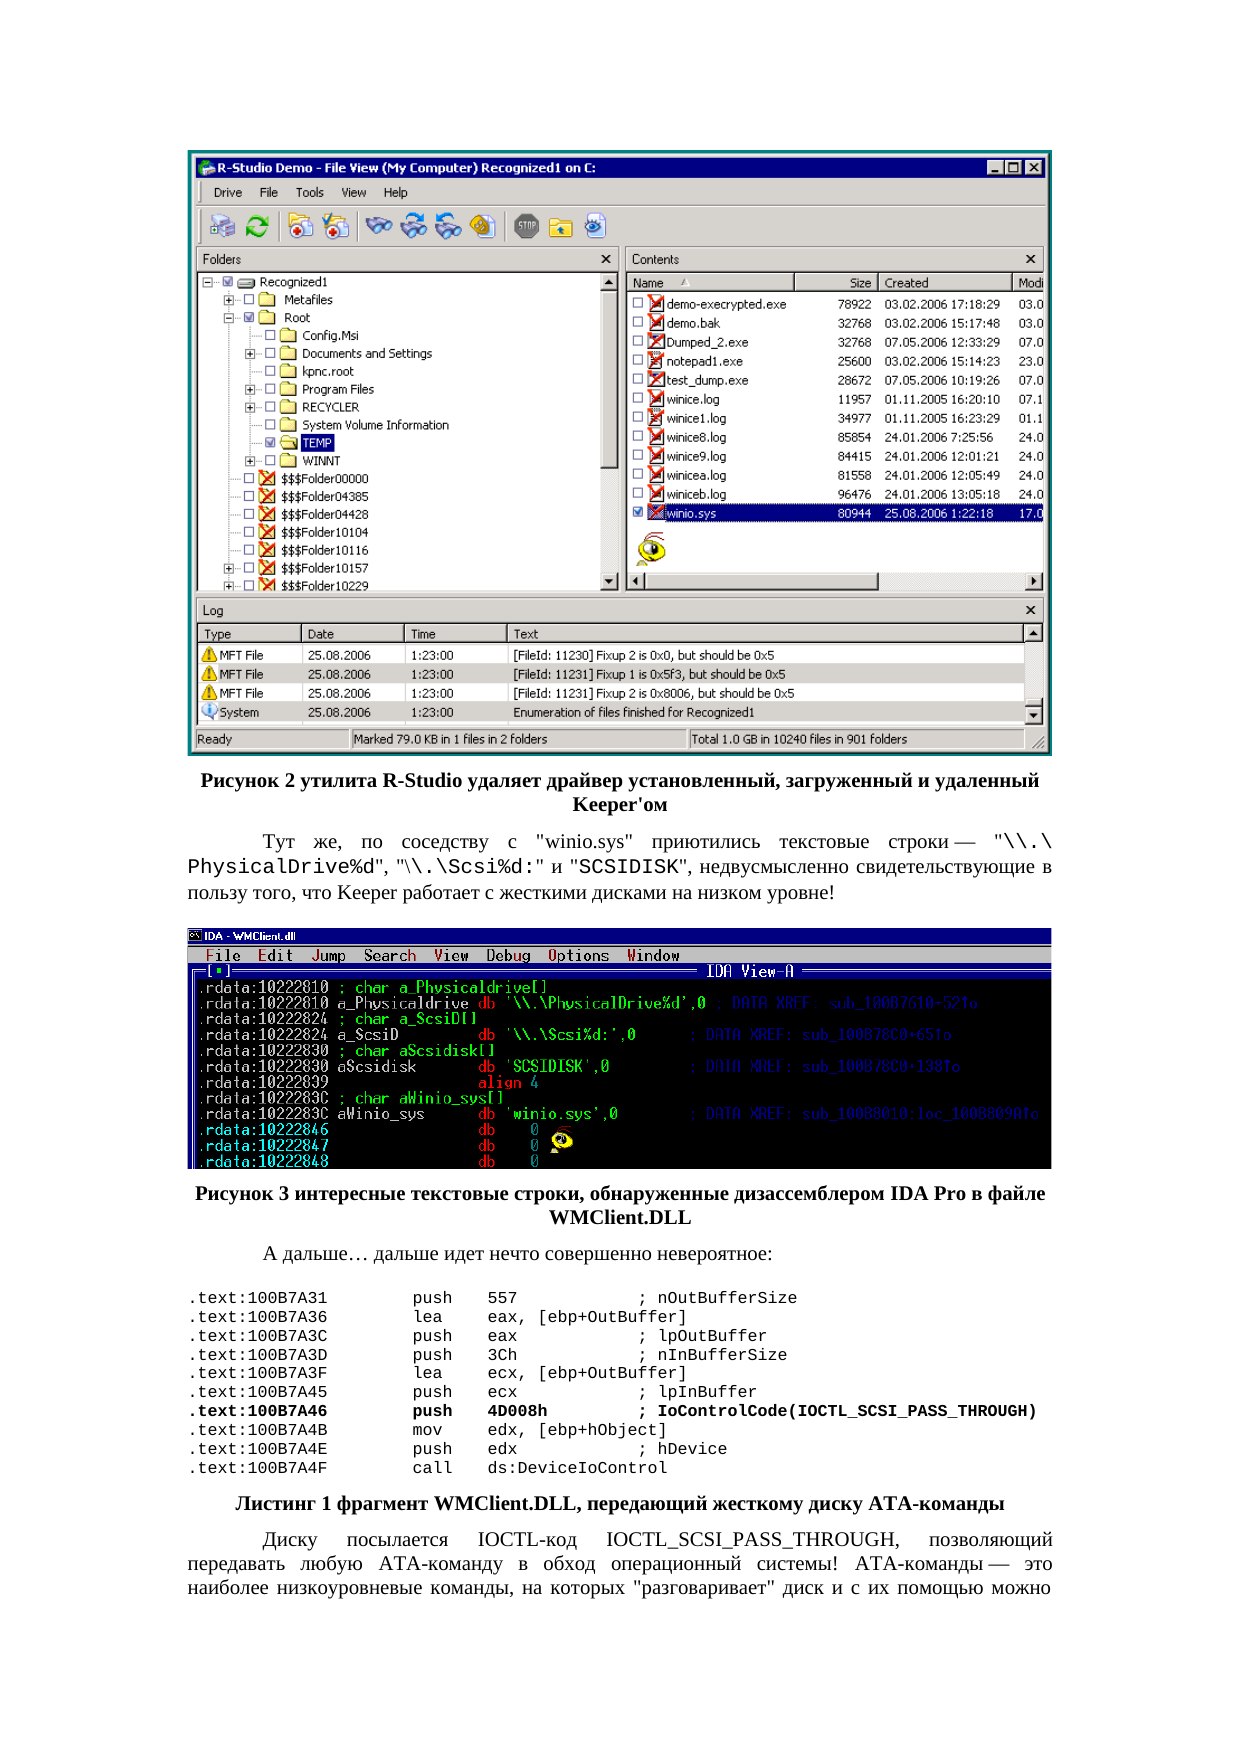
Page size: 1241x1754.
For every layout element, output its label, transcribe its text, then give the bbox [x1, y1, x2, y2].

text .text:100B7A4F call ds:DeviceIoControl [187, 1459, 1053, 1478]
text Рисунок 3 интересные текстовые строки, обнаруженные дизассемблером IDA Pro в файле WMClient.DLL [187, 1181, 1053, 1229]
picture [187, 150, 1052, 756]
picture [187, 928, 1052, 1169]
text .text:100B7A4B mov edx, [ebp+hObject] [187, 1421, 1053, 1440]
text .text:100B7A45 push ecx ; lpInBuffer [187, 1384, 1053, 1403]
text .text:100B7A46 push 4D008h ; IoControlCode(IOCTL_SCSI_PASS_THROUGH) [187, 1403, 1053, 1421]
text .text:100B7A31 push 557 ; nOutBufferSize [187, 1289, 1053, 1308]
text .text:100B7A3C push eax ; lpOutBuffer [187, 1327, 1053, 1346]
text Диску посылается IOCTL-код IOCTL_SCSI_PASS_THROUGH, позволяющий передавать любую ATA-команду в обход операционный системы! ATA-команды — это наиболее низкоуровневые команды, на которых "разговаривает" диск и с их помощью можно [187, 1527, 1053, 1599]
text Рисунок 2 утилита R-Studio удаляет драйвер установленный, загруженный и удаленный Keeper'ом [187, 768, 1053, 816]
text А дальше… дальше идет нечто совершенно невероятное: [187, 1241, 1053, 1265]
text Тут же, по соседству с "winio.sys" приютились текстовые строки — "\\.\PhysicalDrive%d", "\\.\Scsi%d:" и "SCSIDISK", недвусмысленно свидетельствующие в пользу того, что Keeper работает с жесткими дисками на низком уровне! [187, 828, 1053, 904]
text Листинг 1 фрагмент WMClient.DLL, передающий жесткому диску ATA-команды [187, 1491, 1053, 1514]
text .text:100B7A36 lea eax, [ebp+OutBuffer] [187, 1308, 1053, 1327]
text .text:100B7A3F lea ecx, [ebp+OutBuffer] [187, 1365, 1053, 1384]
text .text:100B7A3D push 3Ch ; nInBufferSize [187, 1346, 1053, 1365]
text .text:100B7A4E push edx ; hDevice [187, 1440, 1053, 1459]
